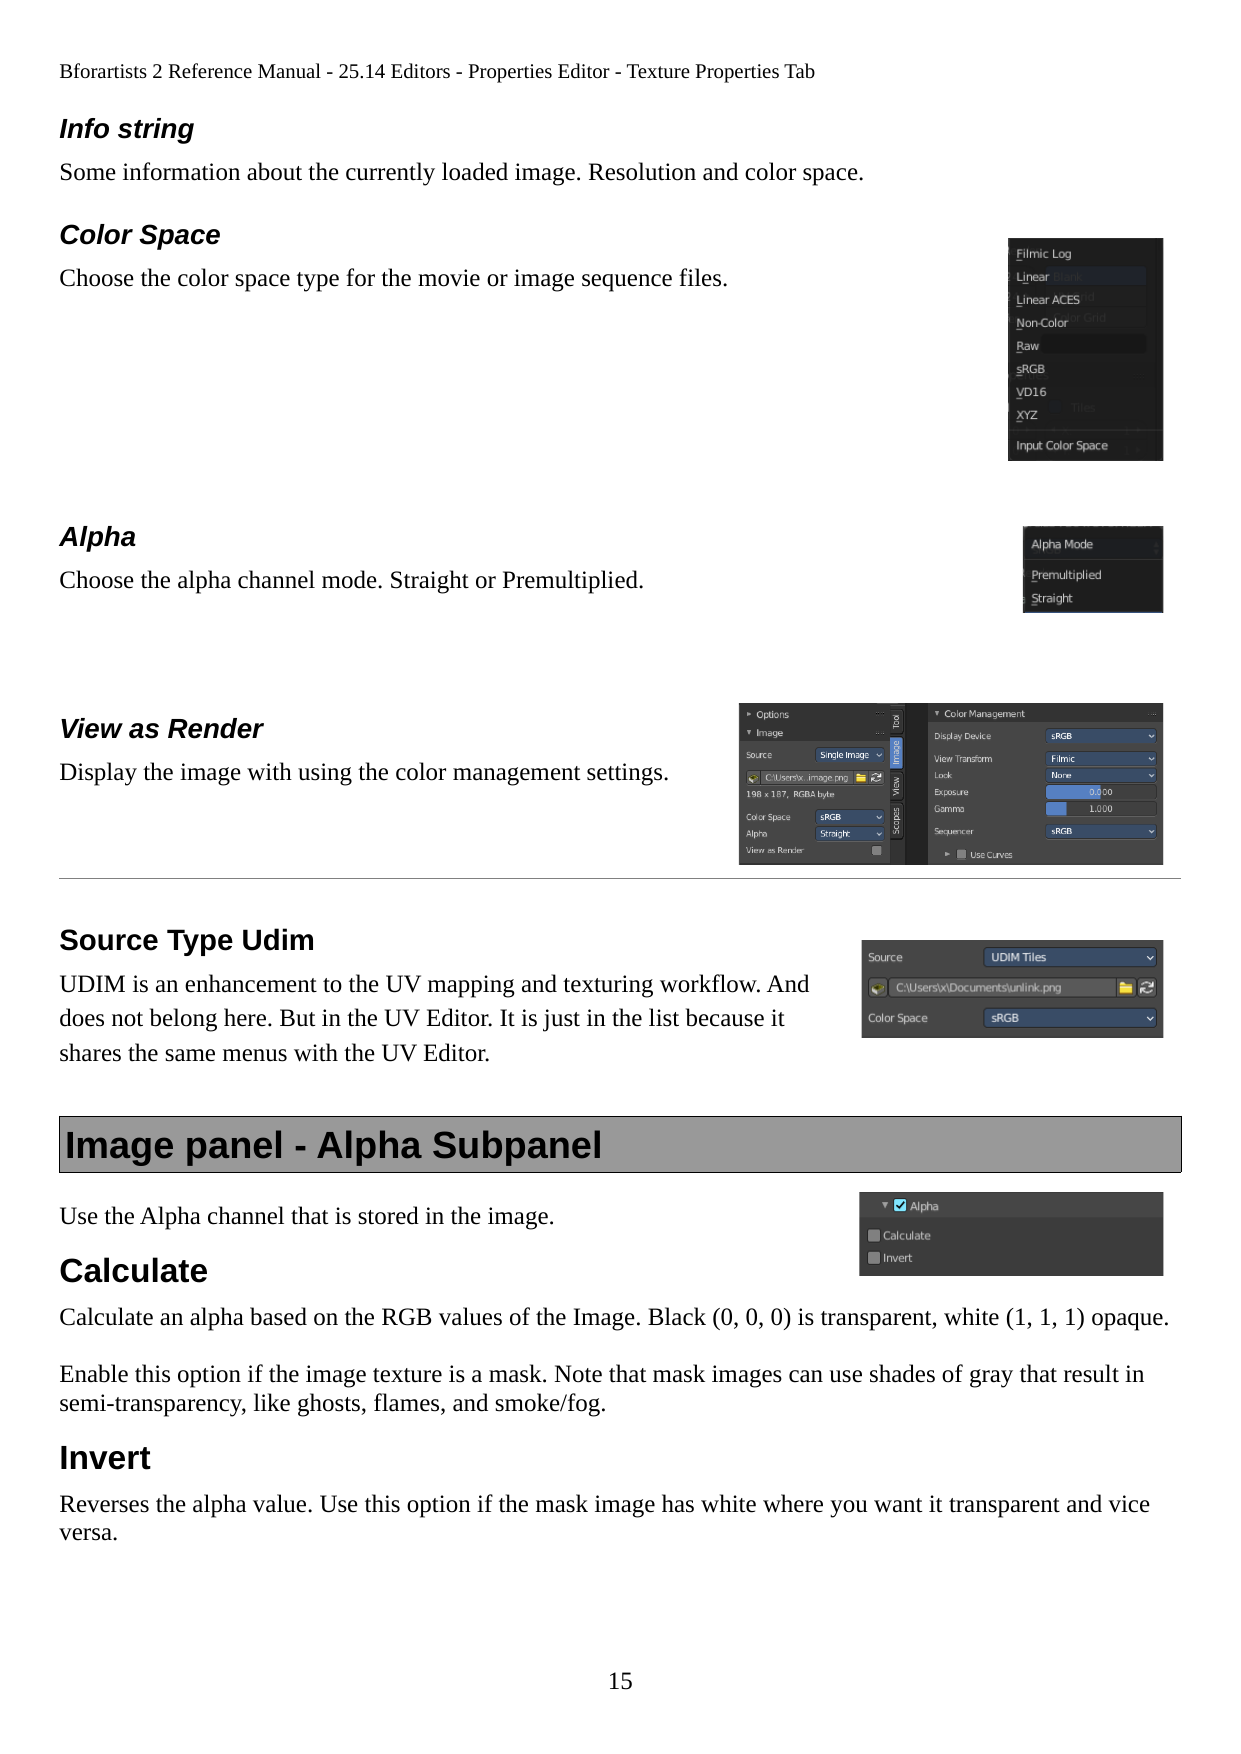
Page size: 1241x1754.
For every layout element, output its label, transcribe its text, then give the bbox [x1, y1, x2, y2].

text Choose the alpha channel mode. Straight or Premultiplied. [59, 565, 1022, 594]
picture [861, 940, 1164, 1038]
picture [738, 703, 1164, 865]
text Reverses the alpha value. Use this option if the mask image has white where you want it transparent and vice versa. [59, 1489, 1181, 1546]
text Choose the color space type for the movie or image sequence files. [59, 263, 1008, 292]
text Enable this option if the image texture is a mask. Note that mask images can use shades of gray that result in semi-transparency, like ghosts, flames, and smoke/fog. [59, 1359, 1181, 1417]
text UDIM is an enhancement to the UV mapping and texturing workflow. And does not belong here. But in the UV Editor. It is just in the list because it shares the same menus with the UV Editor. [59, 969, 1181, 1067]
subtitle View as Render [59, 713, 738, 745]
picture [1008, 238, 1164, 461]
subtitle Alpha [59, 521, 1181, 553]
subtitle Invert [59, 1437, 1181, 1476]
picture [859, 1192, 1164, 1276]
table_header Image panel - Alpha Subpanel [60, 1117, 1181, 1172]
subtitle [1164, 713, 1181, 745]
subtitle Calculate [59, 1251, 1181, 1289]
text Some information about the currently loaded image. Resolution and color space. [59, 157, 1181, 186]
subtitle Info string [59, 113, 1181, 144]
subtitle Color Space [59, 218, 1181, 250]
subtitle Source Type Udim [59, 923, 1181, 956]
text Calculate an alpha based on the RGB values of the Image. Black (0, 0, 0) is transparent, white (1, 1, 1) opaque. [59, 1302, 1181, 1330]
picture [1022, 526, 1164, 613]
text Display the image with using the color management settings. [59, 757, 738, 786]
text Use the Alpha channel that is stored in the image. [59, 1201, 859, 1230]
